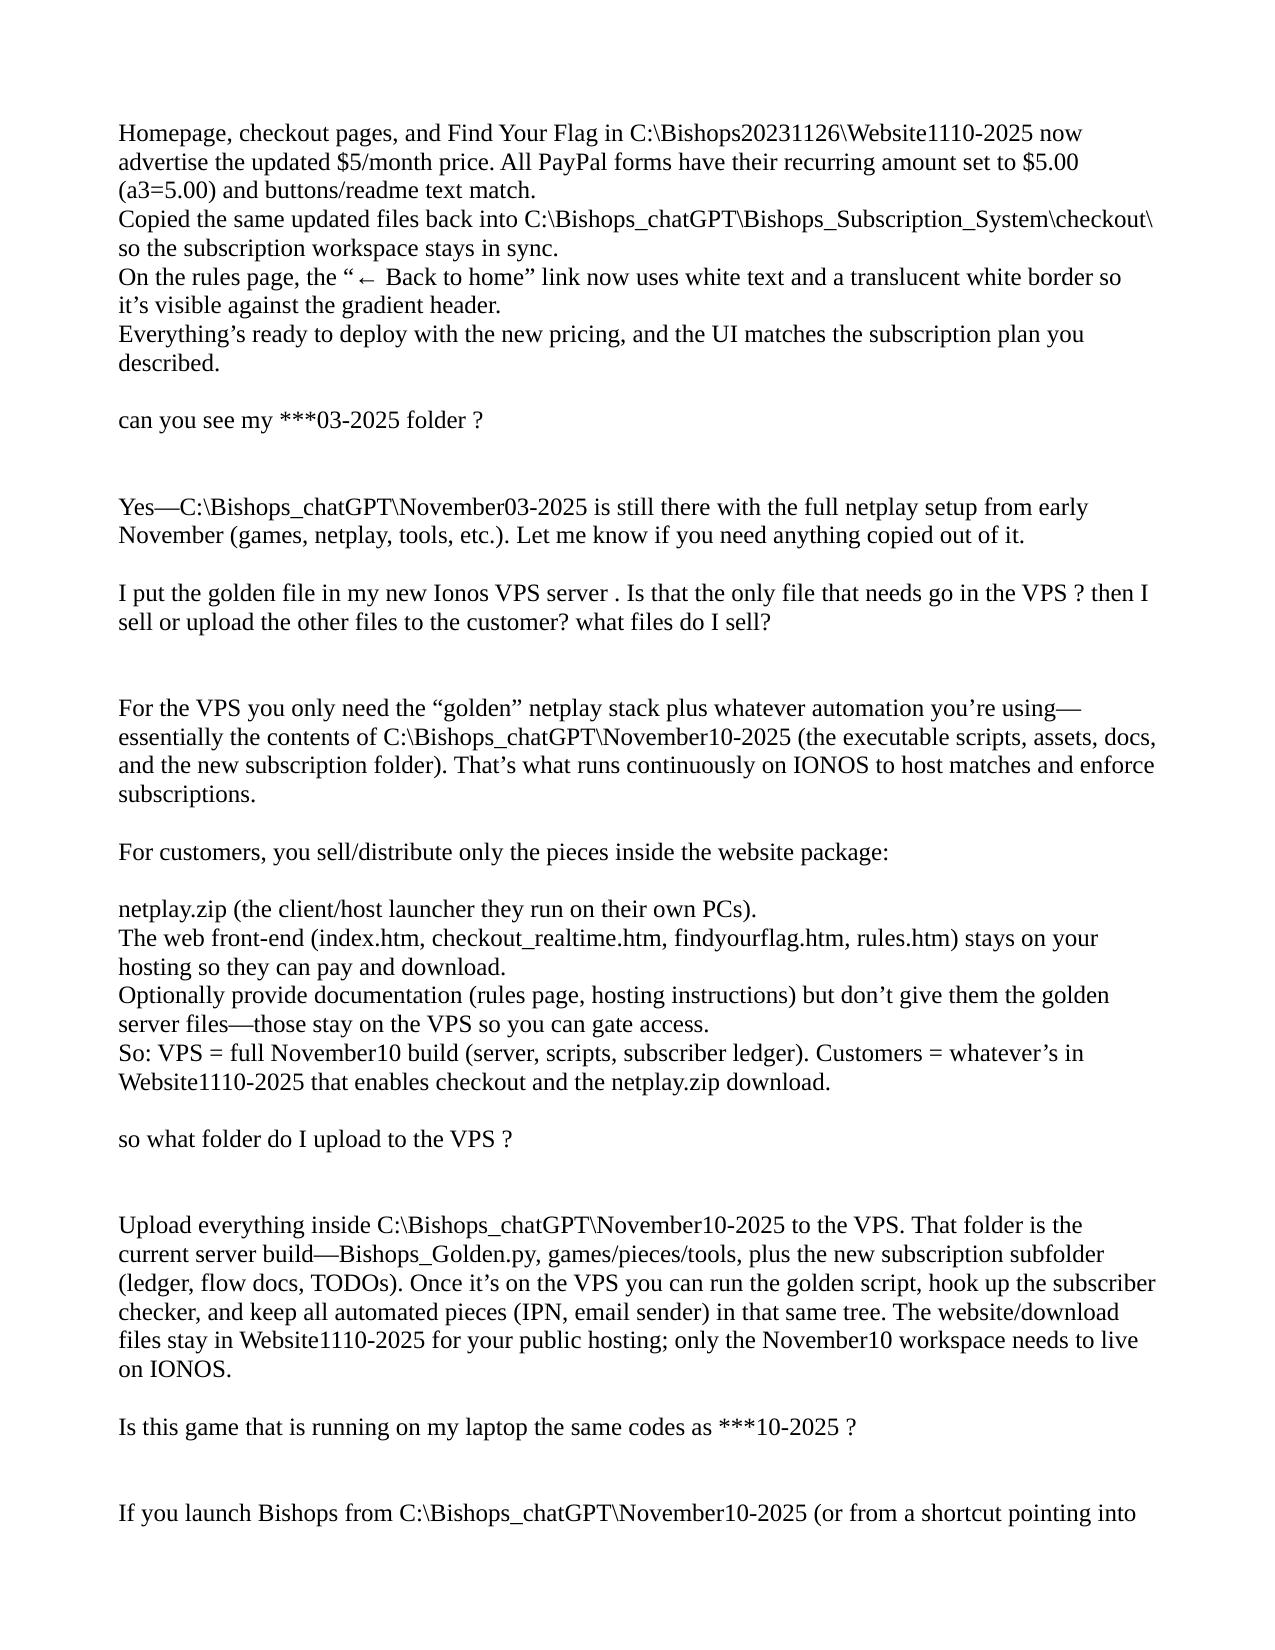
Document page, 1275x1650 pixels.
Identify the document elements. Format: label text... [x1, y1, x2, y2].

text Is this game that is running on my laptop the same codes as ***10-2025 ? [118, 1412, 1157, 1441]
text For the VPS you only need the “golden” netplay stack plus whatever automation you’re using—essentially the contents of C:\Bishops_chatGPT\November10-2025 (the executable scripts, assets, docs, and the new subscription folder). That’s what runs continuously on IONOS to host matches and enforce subscriptions. [118, 693, 1157, 808]
text Yes—C:\Bishops_chatGPT\November03-2025 is still there with the full netplay setup from early November (games, netplay, tools, etc.). Let me know if you need anything copied out of it. [118, 492, 1157, 549]
text so what folder do I upload to the VPS ? [118, 1124, 1157, 1153]
text On the rules page, the “← Back to home” link now uses white text and a translucent white border so it’s visible against the gradient header. [118, 262, 1157, 319]
text So: VPS = full November10 build (server, scripts, subscriber ledger). Customers = whatever’s in Website1110-2025 that enables checkout and the netplay.zip download. [118, 1038, 1157, 1096]
text If you launch Bishops from C:\Bishops_chatGPT\November10-2025 (or from a shortcut pointing into [118, 1498, 1157, 1527]
text Optionally provide documentation (rules page, hosting instructions) but don’t give them the golden server files—those stay on the VPS so you can gate access. [118, 981, 1157, 1038]
text Upload everything inside C:\Bishops_chatGPT\November10-2025 to the VPS. That folder is the current server build—Bishops_Golden.py, games/pieces/tools, plus the new subscription subfolder (ledger, flow docs, TODOs). Once it’s on the VPS you can run the golden script, hook up the subscriber checker, and keep all automated pieces (IPN, email sender) in that same tree. The website/download files stay in Website1110-2025 for your public hosting; only the November10 workspace needs to live on IONOS. [118, 1211, 1157, 1383]
text The web front-end (index.htm, checkout_realtime.htm, findyourflag.htm, rules.htm) stays on your hosting so they can pay and download. [118, 923, 1157, 981]
text I put the golden file in my new Ionos VPS server . Is that the only file that needs go in the VPS ? then I sell or upload the other files to the customer? what files do I sell? [118, 578, 1157, 636]
text For customers, you sell/distribute only the pieces inside the website package: [118, 837, 1157, 866]
text Everything’s ready to deploy with the new pricing, and the UI matches the subscription plan you described. [118, 319, 1157, 377]
text Homepage, checkout pages, and Find Your Flag in C:\Bishops20231126\Website1110-2025 now advertise the updated $5/month price. All PayPal forms have their recurring amount set to $5.00 (a3=5.00) and buttons/readme text match. [118, 118, 1157, 204]
text netplay.zip (the client/host launcher they run on their own PCs). [118, 894, 1157, 923]
text can you see my ***03-2025 folder ? [118, 406, 1157, 434]
text Copied the same updated files back into C:\Bishops_chatGPT\Bishops_Subscription_System\checkout\ so the subscription workspace stays in sync. [118, 204, 1157, 262]
